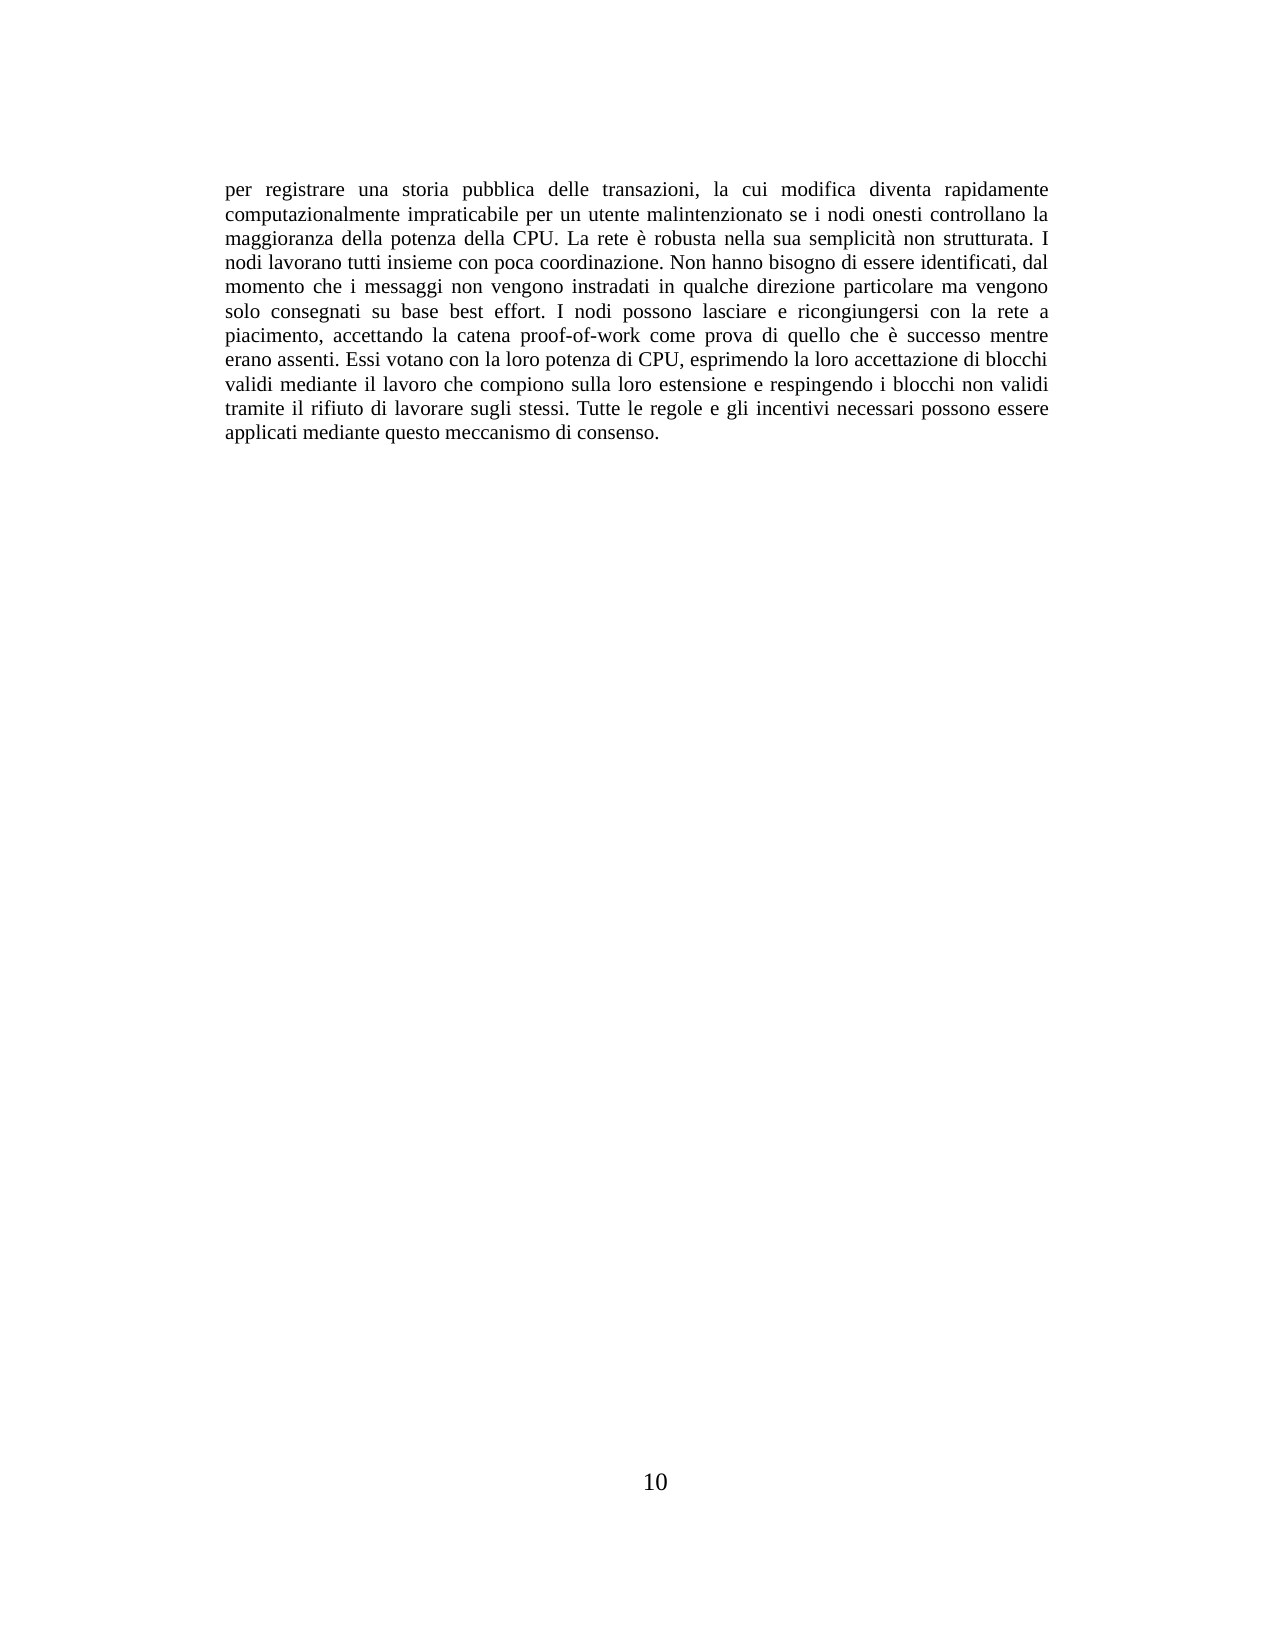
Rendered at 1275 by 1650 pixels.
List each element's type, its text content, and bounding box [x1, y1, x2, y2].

text per registrare una storia pubblica delle transazioni, la cui modifica diventa rapidamente computazionalmente impraticabile per un utente malintenzionato se i nodi onesti controllano la maggioranza della potenza della CPU. La rete è robusta nella sua semplicità non strutturata. I nodi lavorano tutti insieme con poca coordinazione. Non hanno bisogno di essere identificati, dal momento che i messaggi non vengono instradati in qualche direzione particolare ma vengono solo consegnati su base best effort. I nodi possono lasciare e ricongiungersi con la rete a piacimento, accettando la catena proof-of-work come prova di quello che è successo mentre erano assenti. Essi votano con la loro potenza di CPU, esprimendo la loro accettazione di blocchi validi mediante il lavoro che compiono sulla loro estensione e respingendo i blocchi non validi tramite il rifiuto di lavorare sugli stessi. Tutte le regole e gli incentivi necessari possono essere applicati mediante questo meccanismo di consenso. [225, 177, 1050, 444]
